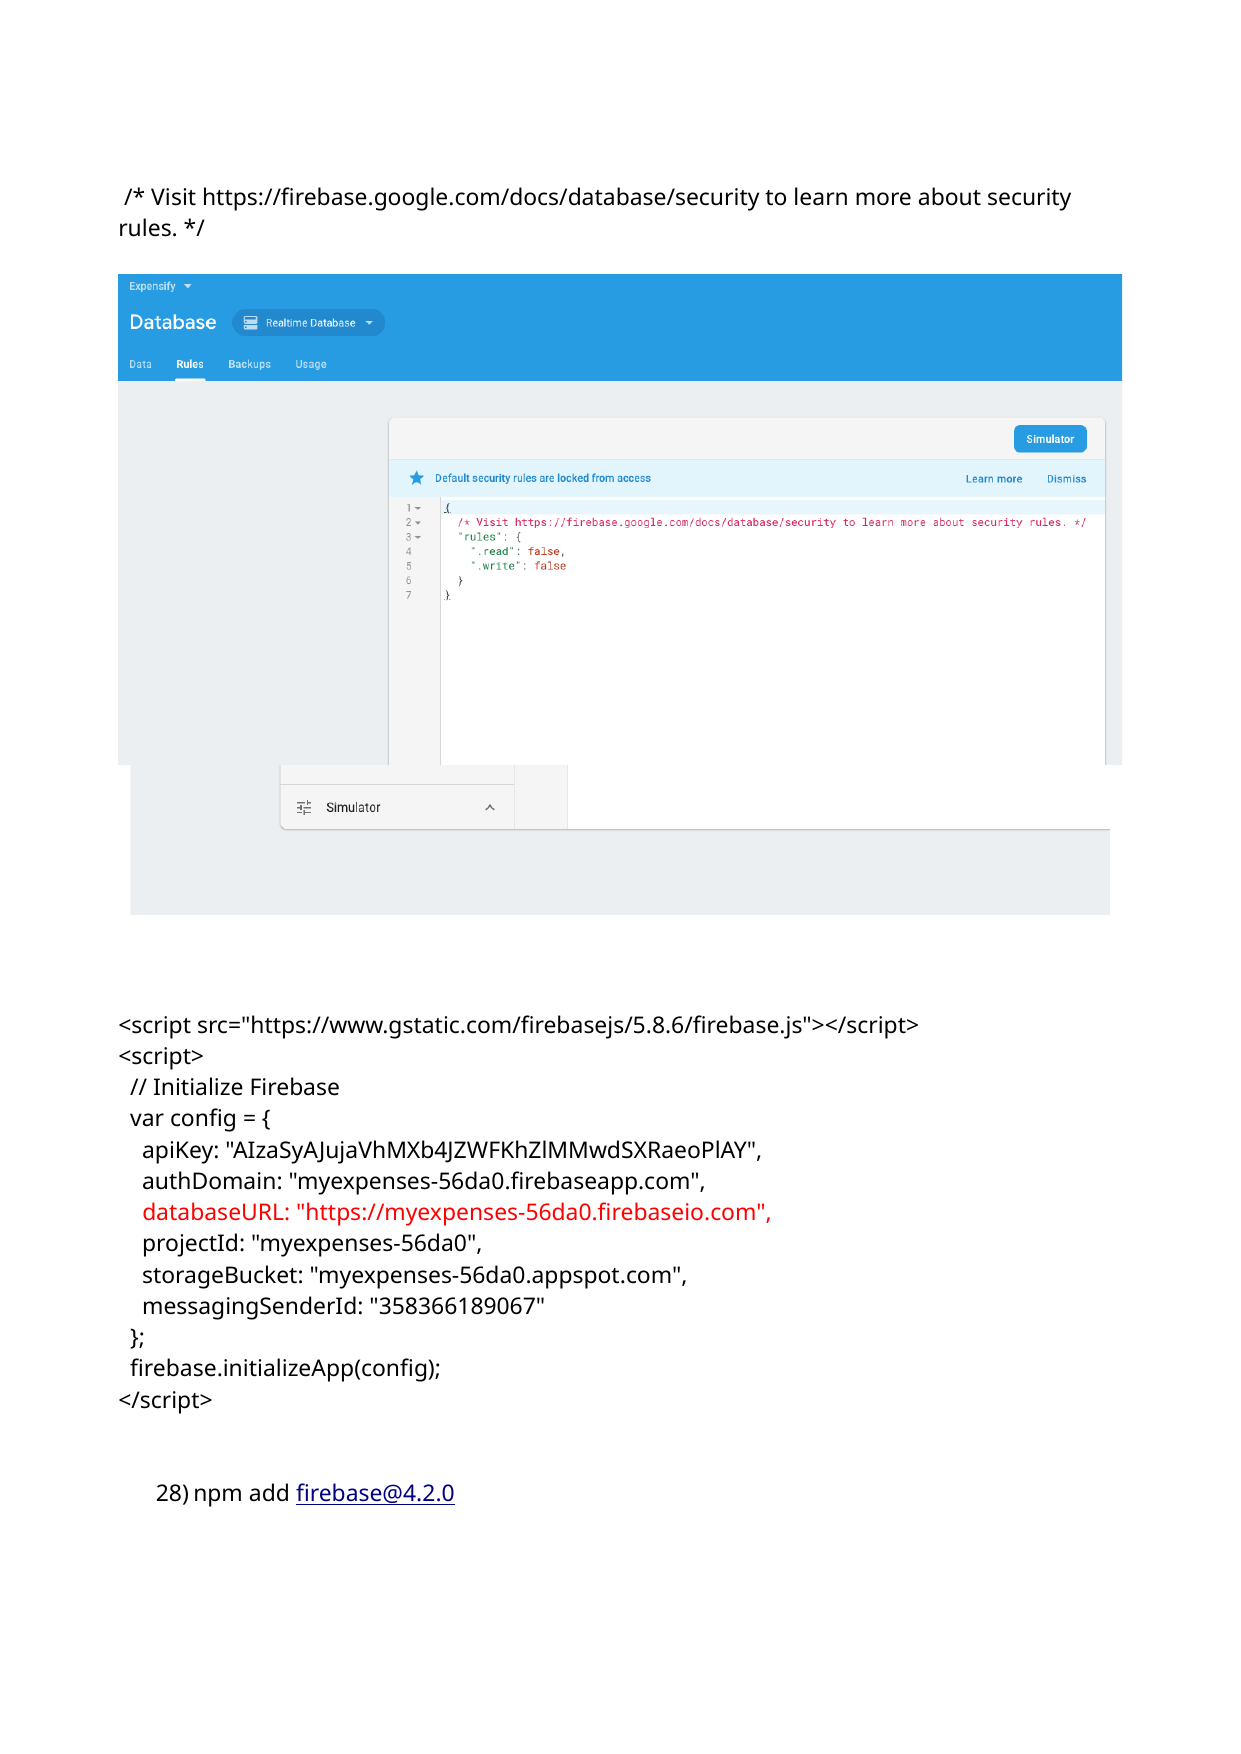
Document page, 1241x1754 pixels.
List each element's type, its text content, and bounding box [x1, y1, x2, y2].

text var config = { [118, 1102, 1122, 1133]
text projectId: "myexpenses-56da0", [118, 1227, 1122, 1258]
text }; [118, 1321, 1122, 1352]
text </script> [118, 1383, 1122, 1415]
text /* Visit https://firebase.google.com/docs/database/security to learn more about security rules. */ [118, 181, 1122, 243]
list npm add firebase@4.2.0 [156, 1477, 1122, 1508]
text // Initialize Firebase [118, 1071, 1122, 1102]
text storageBucket: "myexpenses-56da0.appspot.com", [118, 1258, 1122, 1290]
text messagingSenderId: "358366189067" [118, 1290, 1122, 1321]
text apiKey: "AIzaSyAJujaVhMXb4JZWFKhZlMMwdSXRaeoPlAY", [118, 1133, 1122, 1165]
text databaseURL: "https://myexpenses-56da0.firebaseio.com", [118, 1196, 1122, 1227]
text authDomain: "myexpenses-56da0.firebaseapp.com", [118, 1165, 1122, 1196]
text firebase.initializeApp(config); [118, 1352, 1122, 1383]
text <script src="https://www.gstatic.com/firebasejs/5.8.6/firebase.js"></script> [118, 1008, 1122, 1040]
picture [118, 274, 1123, 915]
text <script> [118, 1040, 1122, 1071]
